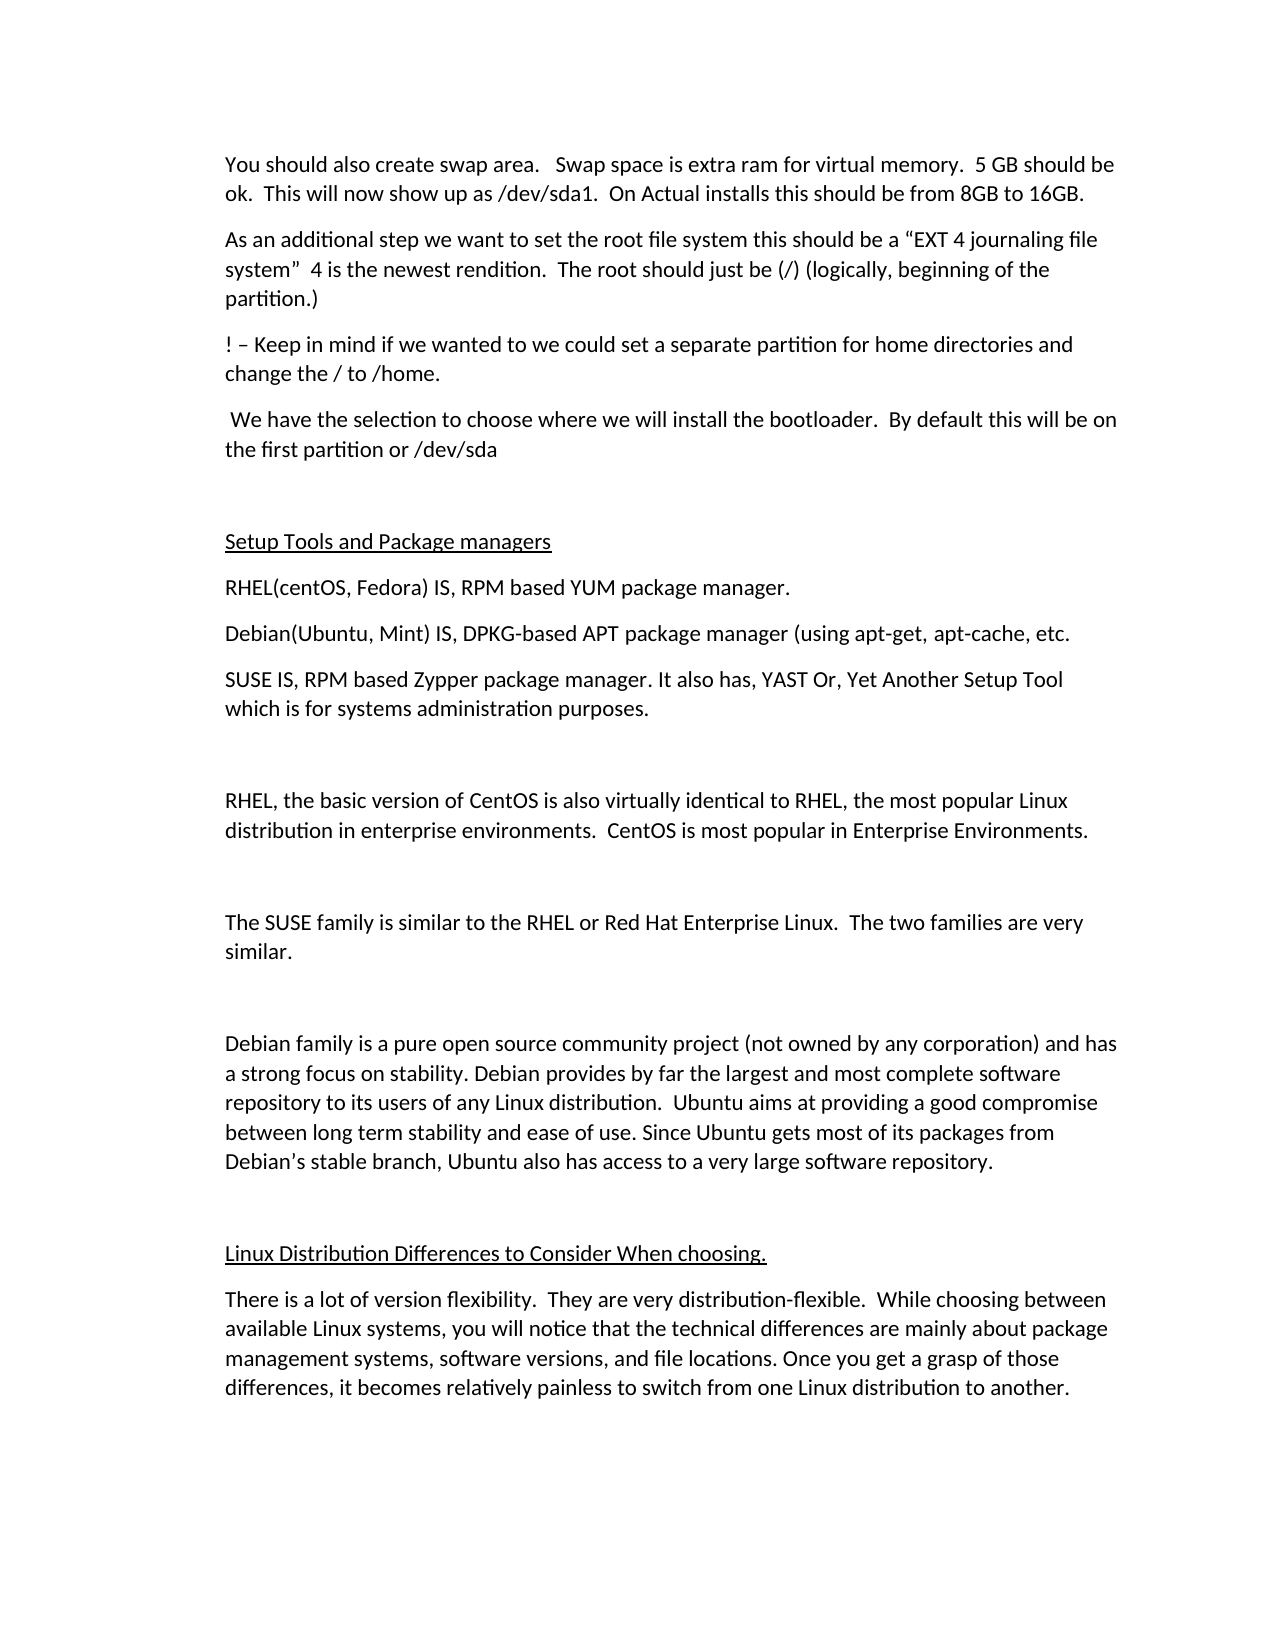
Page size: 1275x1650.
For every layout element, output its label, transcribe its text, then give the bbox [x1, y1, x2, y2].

list SUSE IS, RPM based Zypper package manager. It also has, YAST Or, Yet Another Setup Tool which is for systems administration purposes. [225, 665, 1125, 723]
list As an additional step we want to set the root file system this should be a “EXT 4 journaling file system” 4 is the newest rendition. The root should just be (/) (logically, beginning of the partition.) [225, 225, 1125, 312]
list The SUSE family is similar to the RHEL or Red Hat Enterprise Linux. The two families are very similar. [225, 908, 1125, 966]
list RHEL, the basic version of CentOS is also virtually identical to RHEL, the most popular Linux distribution in enterprise environments. CentOS is most popular in Enterprise Environments. [225, 787, 1125, 844]
list Setup Tools and Package managers [225, 527, 1125, 555]
list ! – Keep in mind if we wanted to we could set a separate partition for home directories and change the / to /home. [225, 330, 1125, 388]
list We have the selection to choose where we will install the bootloader. By default this will be on the first partition or /dev/sda [225, 406, 1125, 463]
list There is a lot of version flexibility. They are very distribution-flexible. While choosing between available Linux systems, you will notice that the technical differences are mainly about package management systems, software versions, and file locations. Once you get a grasp of those differences, it becomes relatively painless to switch from one Linux distribution to another. [225, 1285, 1125, 1401]
list Linux Distribution Differences to Consider When choosing. [225, 1239, 1125, 1267]
list Debian(Ubuntu, Mint) IS, DPKG-based APT package manager (using apt-get, apt-cache, etc. [225, 619, 1125, 647]
list You should also create swap area. Swap space is extra ram for virtual memory. 5 GB should be ok. This will now show up as /dev/sda1. On Actual installs this should be from 8GB to 16GB. [225, 150, 1125, 207]
list Debian family is a pure open source community project (not owned by any corporation) and has a strong focus on stability. Debian provides by far the largest and most complete software repository to its users of any Linux distribution. Ubuntu aims at providing a good compromise between long term stability and ease of use. Since Ubuntu gets most of its packages from Debian’s stable branch, Ubuntu also has access to a very large software repository. [225, 1029, 1125, 1175]
list RHEL(centOS, Fedora) IS, RPM based YUM package manager. [225, 573, 1125, 601]
